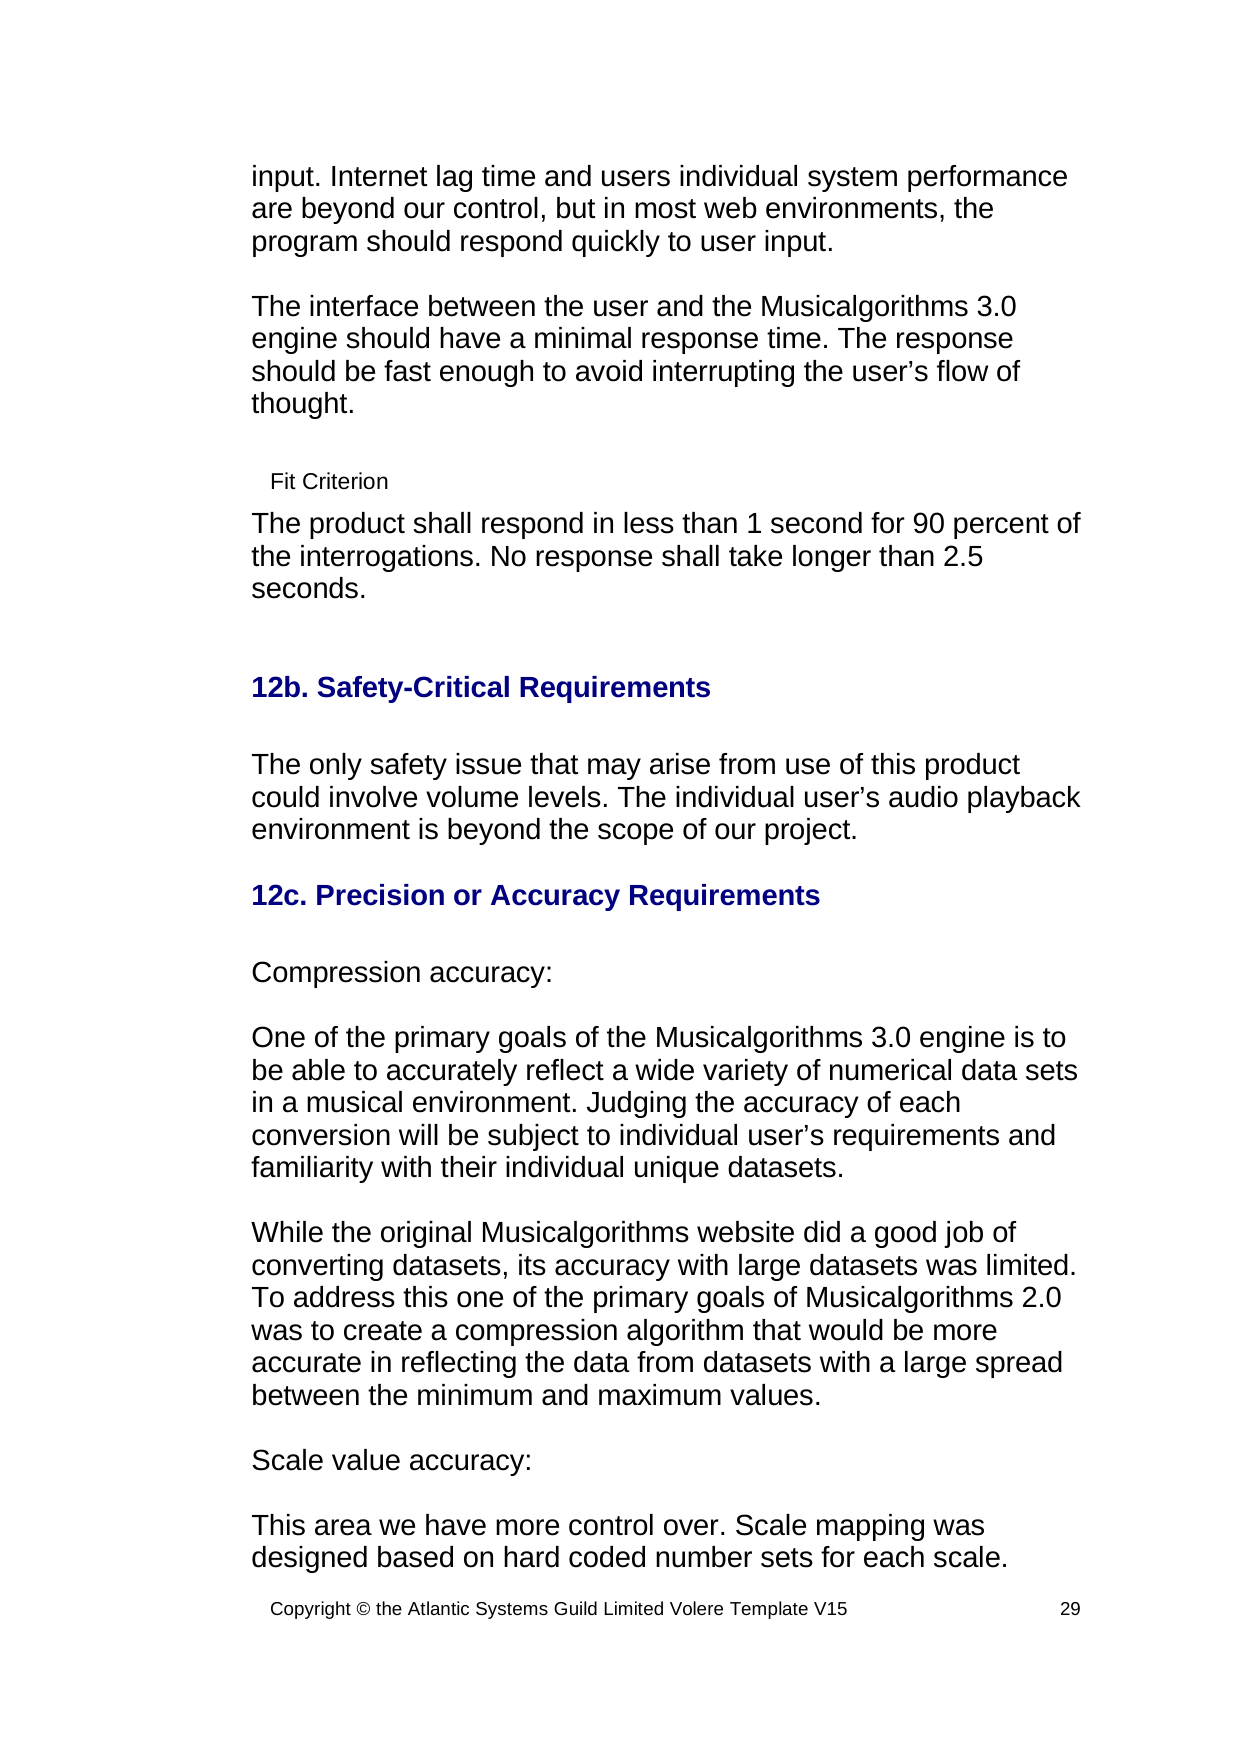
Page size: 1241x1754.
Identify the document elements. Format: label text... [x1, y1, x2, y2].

subtitle The interface between the user and the Musicalgorithms 3.0 engine should have a minimal response time. The response should be fast enough to avoid interrupting the user’s flow of thought. [251, 289, 1091, 419]
subtitle While the original Musicalgorithms website did a good job of converting datasets, its accuracy with large datasets was limited. To address this one of the primary goals of Musicalgorithms 2.0 was to create a compression algorithm that would be more accurate in reflecting the data from datasets with a large spread between the minimum and maximum values. [251, 1216, 1091, 1411]
subtitle Compression accuracy: [251, 956, 1091, 989]
subtitle 12c. Precision or Accuracy Requirements [251, 879, 1091, 911]
subtitle 12b. Safety-Critical Requirements [251, 671, 1091, 703]
subtitle Fit Criterion [270, 469, 1091, 495]
subtitle One of the primary goals of the Musicalgorithms 3.0 engine is to be able to accurately reflect a wide variety of numerical data sets in a musical environment. Judging the accuracy of each conversion will be subject to individual user’s requirements and familiarity with their individual unique datasets. [251, 1021, 1091, 1184]
subtitle The product shall respond in less than 1 second for 90 percent of the interrogations. No response shall take longer than 2.5 seconds. [251, 507, 1091, 605]
subtitle input. Internet lag time and users individual system performance are beyond our control, but in most web environments, the program should respond quickly to user input. [251, 159, 1091, 257]
subtitle This area we have more control over. Scale mapping was designed based on hard coded number sets for each scale. [251, 1509, 1091, 1574]
subtitle The only safety issue that may arise from use of this product could involve volume levels. The individual user’s audio playback environment is beyond the scope of our project. [251, 748, 1091, 846]
subtitle Scale value accuracy: [251, 1444, 1091, 1476]
